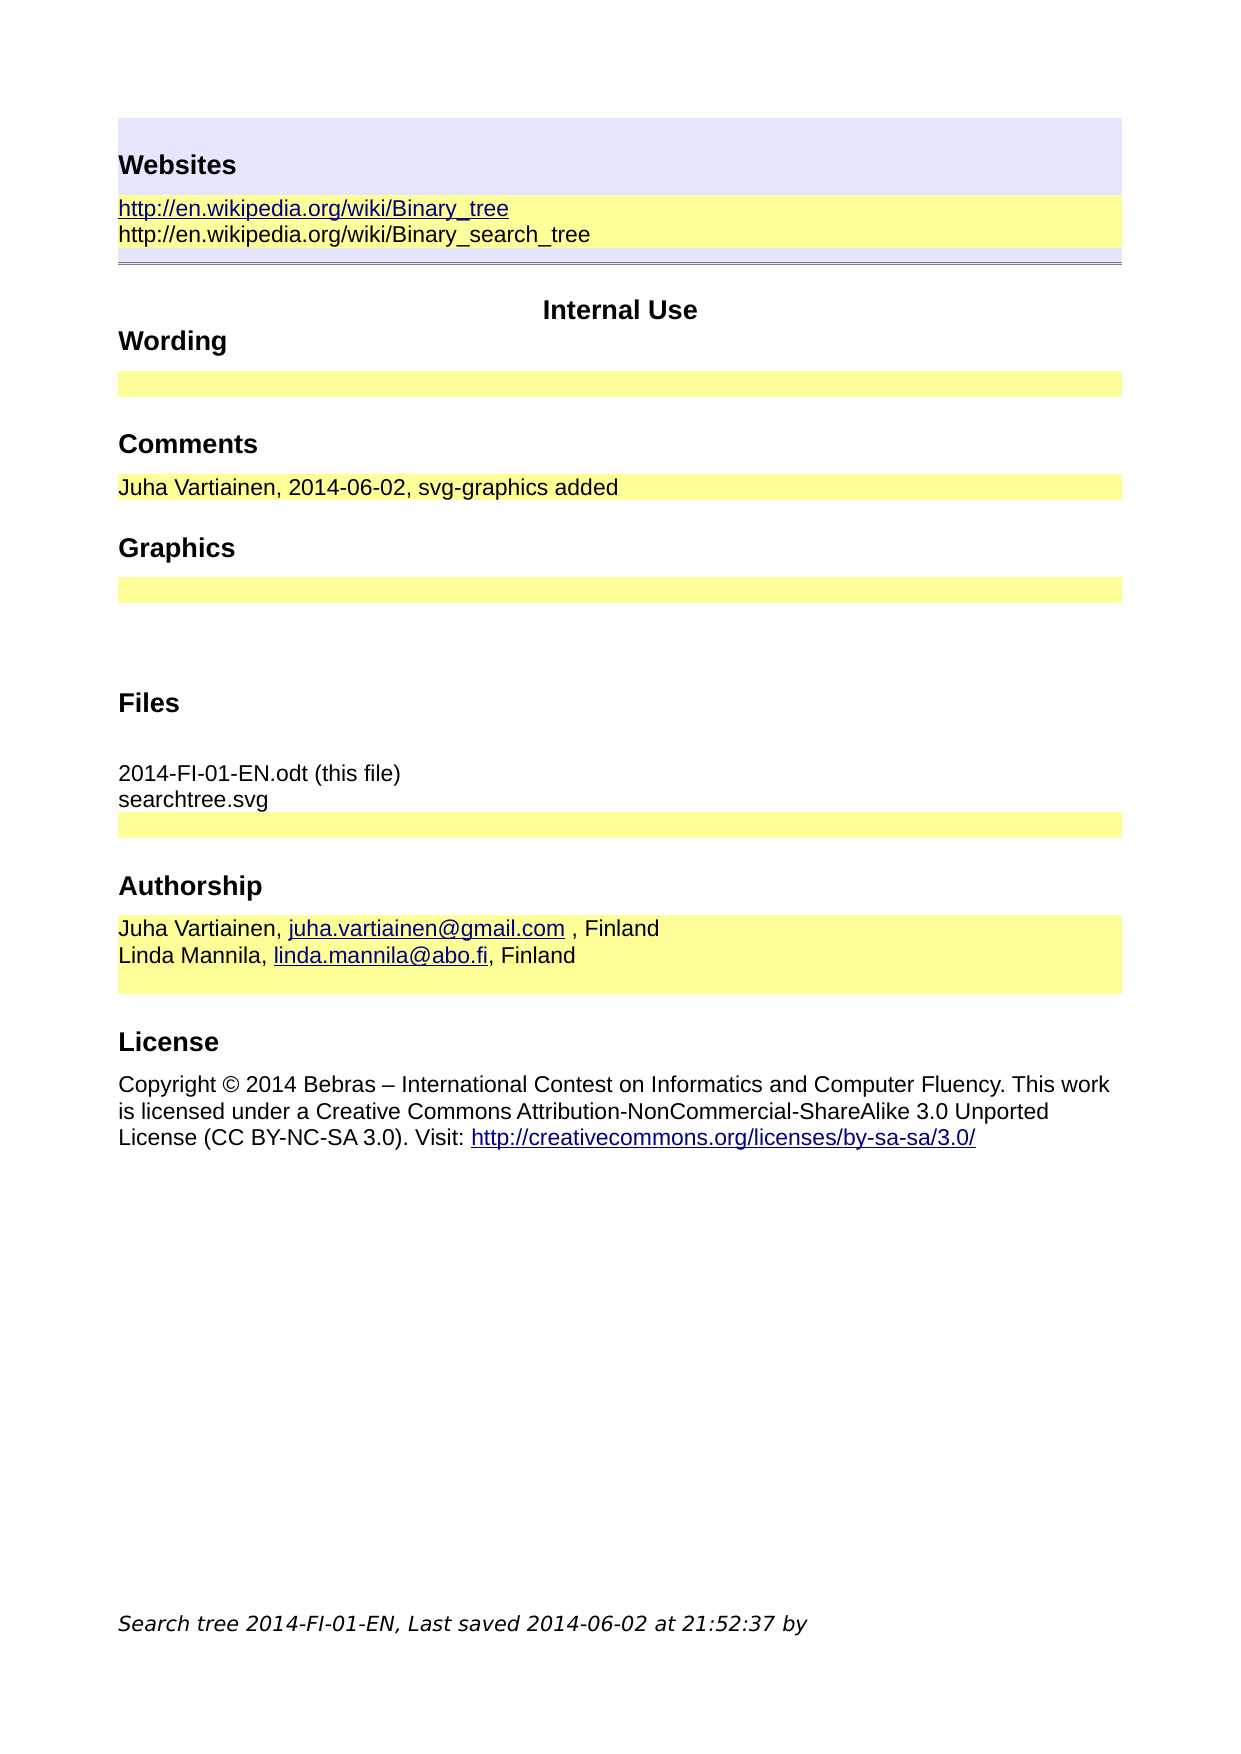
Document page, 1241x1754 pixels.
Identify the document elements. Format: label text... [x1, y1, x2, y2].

text http://en.wikipedia.org/wiki/Binary_tree [118, 195, 1122, 221]
subtitle Websites [118, 149, 1122, 181]
text http://en.wikipedia.org/wiki/Binary_search_tree [118, 221, 1122, 248]
subtitle Authorship [118, 870, 1122, 901]
subtitle Wording [118, 325, 1122, 356]
subtitle Internal Use [118, 294, 1122, 325]
subtitle Files [118, 687, 1122, 719]
text 2014-FI-01-EN.odt (this file) [118, 759, 1122, 786]
text Linda Mannila, linda.mannila@abo.fi, Finland [118, 942, 1122, 968]
text Juha Vartiainen, juha.vartiainen@gmail.com , Finland [118, 915, 1122, 942]
subtitle Comments [118, 428, 1122, 459]
text Copyright © 2014 Bebras – International Contest on Informatics and Computer Fluency. This work is licensed under a Creative Commons Attribution-NonCommercial-ShareAlike 3.0 Unported License (CC BY-NC-SA 3.0). Visit: http://creativecommons.org/licenses/by-sa-sa/3.0/ [118, 1071, 1122, 1150]
subtitle License [118, 1026, 1122, 1057]
text Juha Vartiainen, 2014-06-02, svg-graphics added [118, 474, 1122, 500]
text searchtree.svg [118, 786, 1122, 812]
subtitle Graphics [118, 532, 1122, 563]
